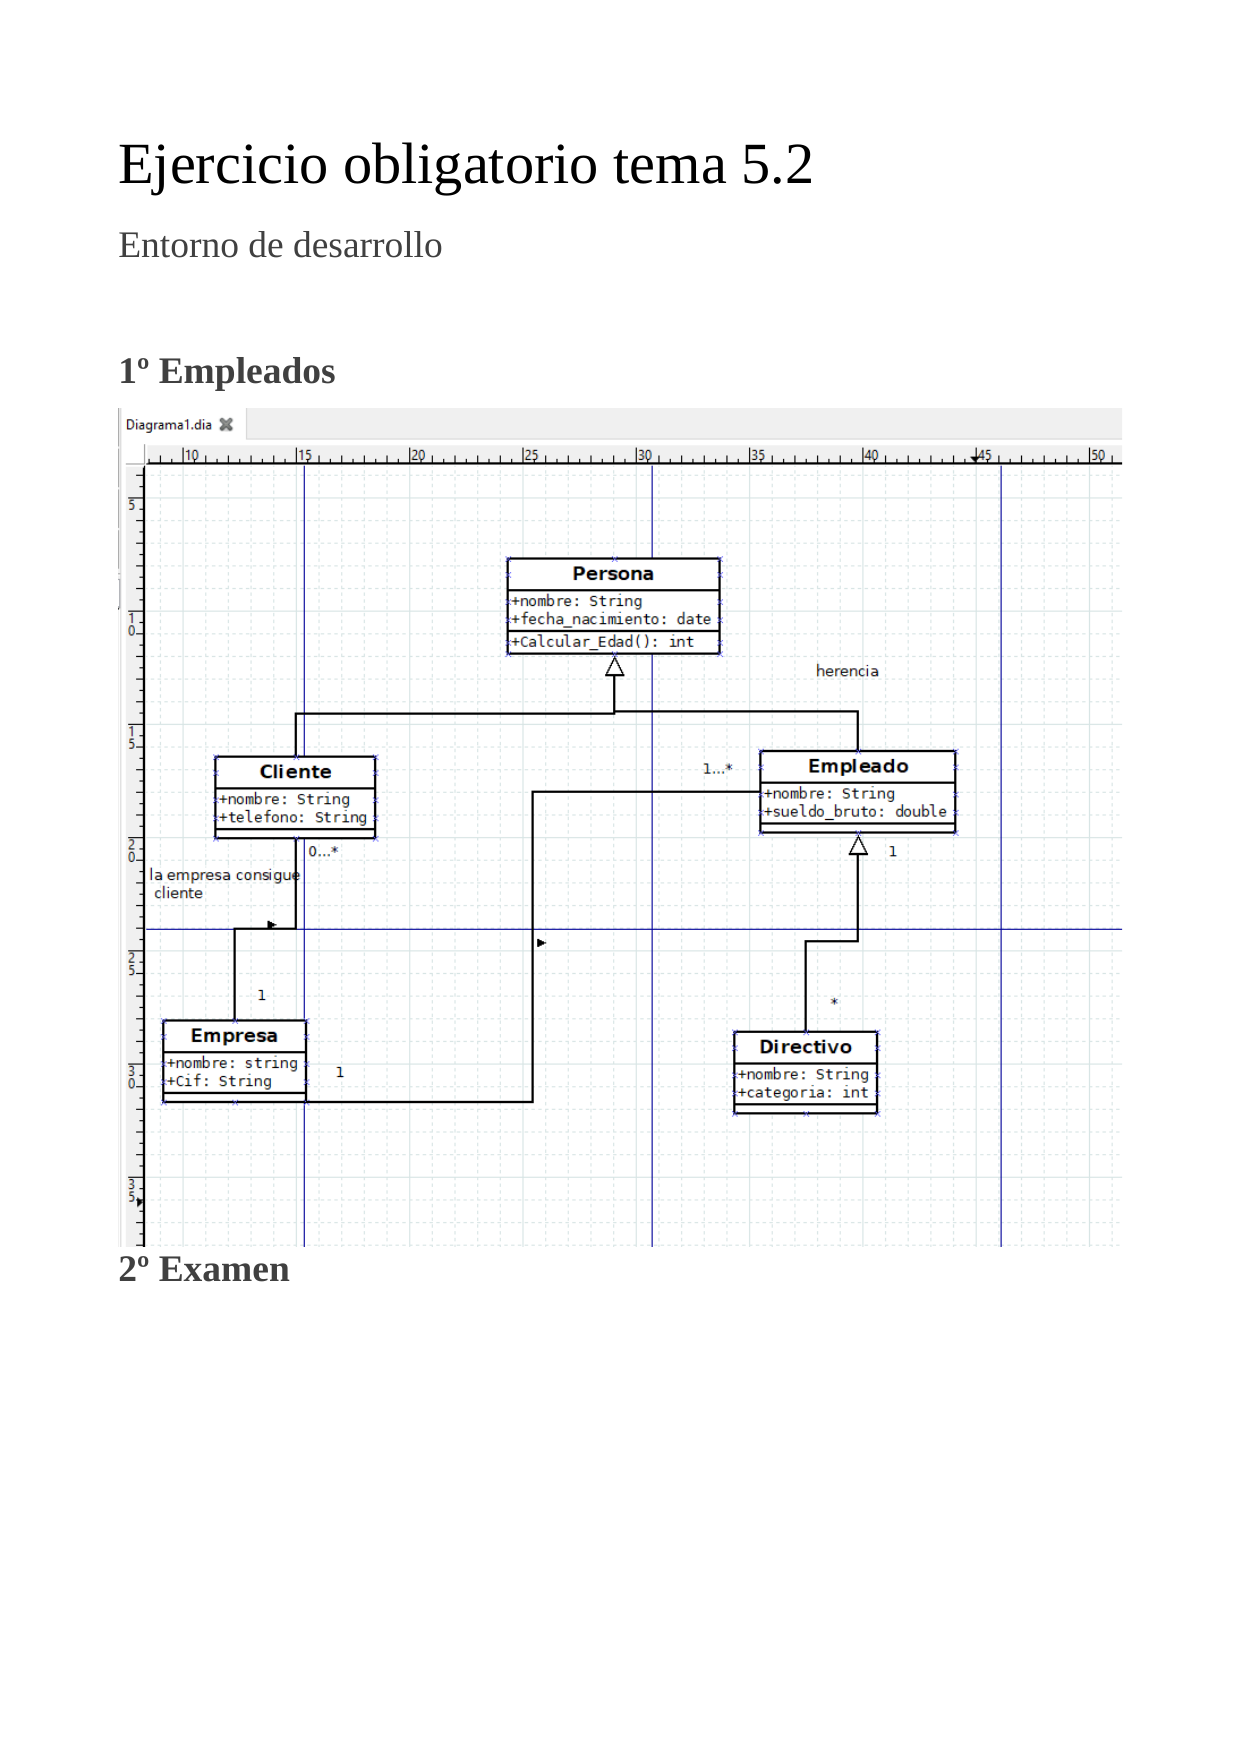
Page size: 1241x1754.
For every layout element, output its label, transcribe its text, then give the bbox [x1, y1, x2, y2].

picture [118, 408, 1123, 1247]
text Ejercicio obligatorio tema 5.2 [118, 128, 1122, 196]
text 2º Examen [118, 1247, 1122, 1290]
text Entorno de desarrollo [118, 223, 1122, 266]
text 1º Empleados [118, 348, 1122, 392]
